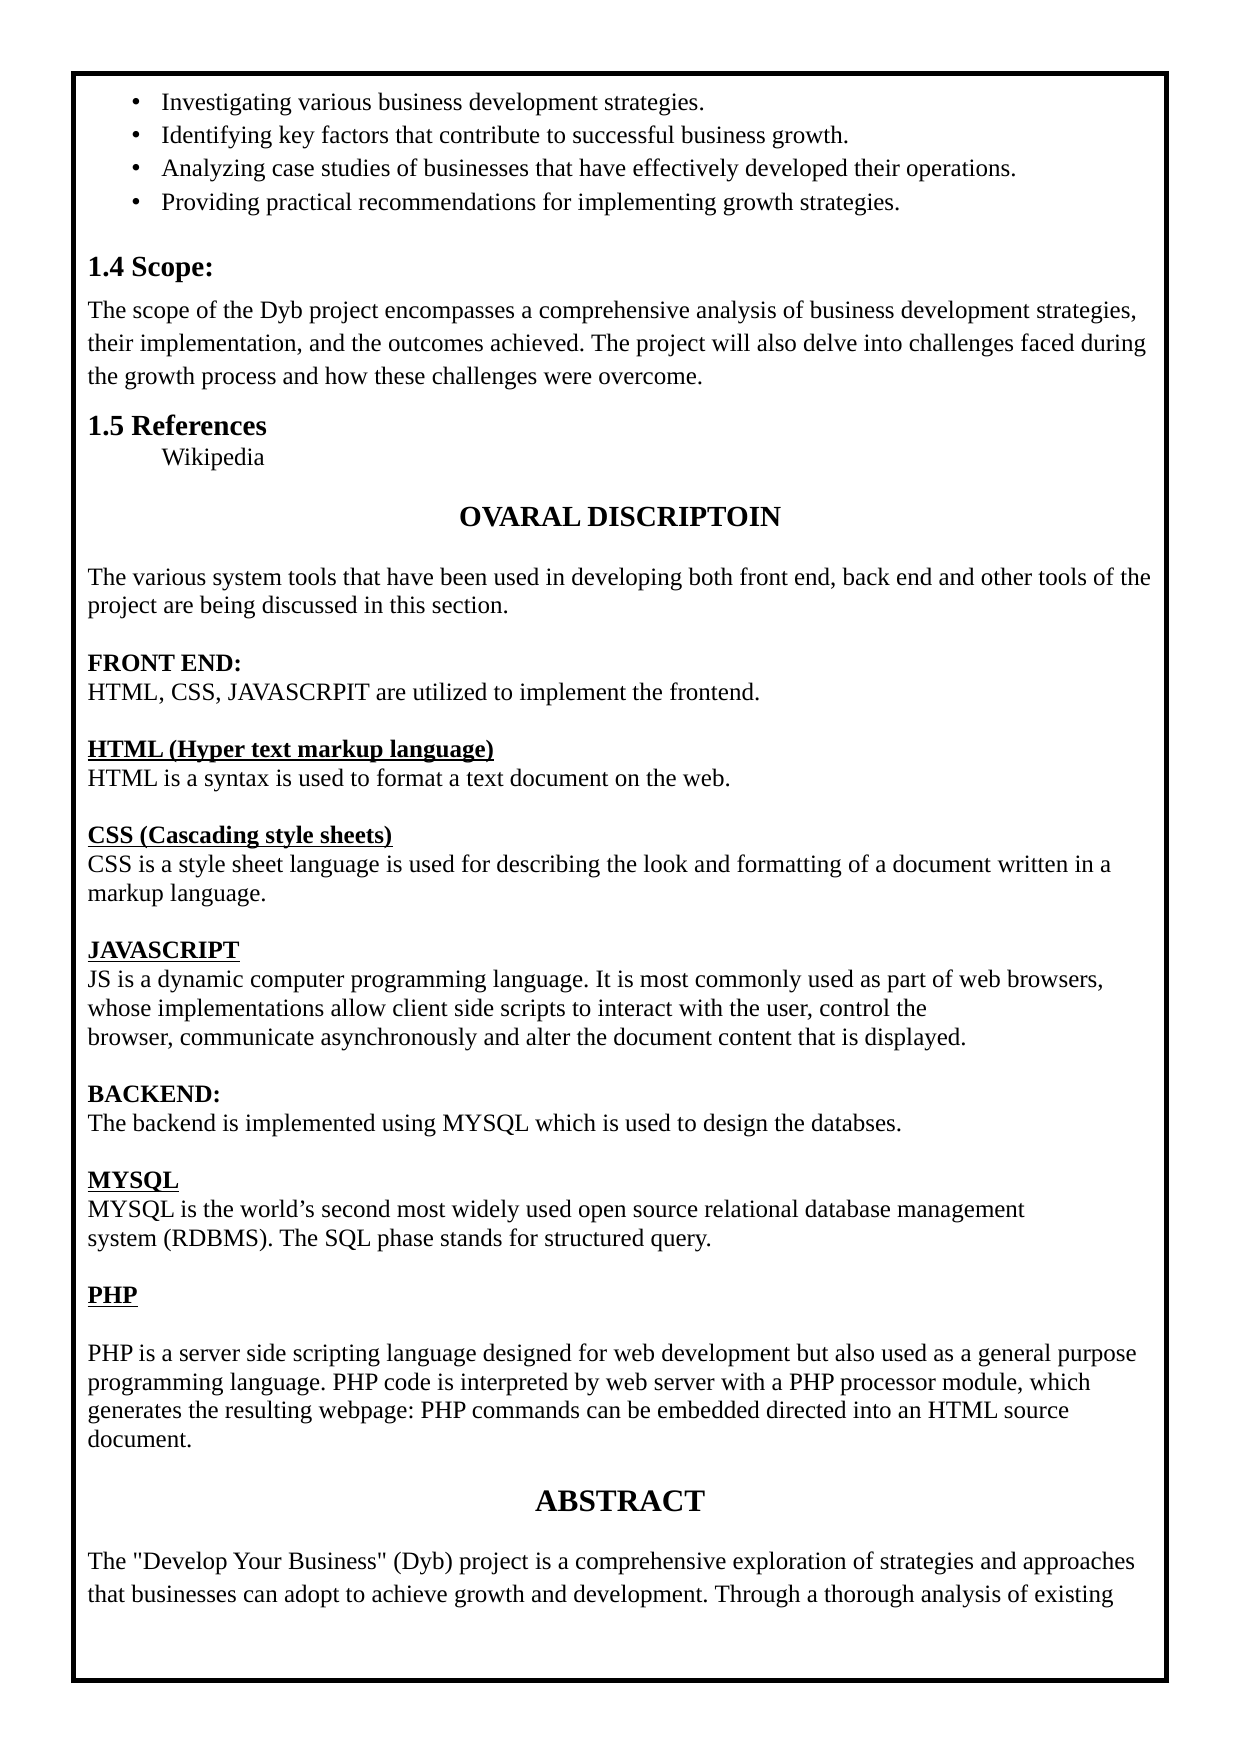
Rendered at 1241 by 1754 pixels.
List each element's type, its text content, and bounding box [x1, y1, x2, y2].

text system (RDBMS). The SQL phase stands for structured query. [87, 1223, 1153, 1252]
text browser, communicate asynchronously and alter the document content that is displayed. [87, 1022, 1153, 1051]
list Providing practical recommendations for implementing growth strategies. [132, 187, 1153, 215]
text The backend is implemented using MYSQL which is used to design the databses. [87, 1108, 1153, 1137]
text JAVASCRIPT [87, 936, 1153, 964]
text BACKEND: [87, 1079, 1153, 1108]
text OVARAL DISCRIPTOIN [87, 499, 1153, 533]
list Investigating various business development strategies. [132, 87, 1153, 116]
text Wikipedia [87, 442, 1153, 471]
list Analyzing case studies of businesses that have effectively developed their operations. [132, 153, 1153, 182]
text The various system tools that have been used in developing both front end, back end and other tools of the project are being discussed in this section. [87, 562, 1153, 619]
text CSS (Cascading style sheets) [87, 821, 1153, 849]
text HTML (Hyper text markup language) [87, 734, 1153, 763]
text PHP [87, 1281, 1153, 1309]
text MYSQL [87, 1166, 1153, 1194]
text HTML is a syntax is used to format a text document on the web. [87, 763, 1153, 792]
text 1.5 References [87, 408, 1153, 442]
text PHP is a server side scripting language designed for web development but also used as a general purpose programming language. PHP code is interpreted by web server with a PHP processor module, which generates the resulting webpage: PHP commands can be embedded directed into an HTML source document. [87, 1338, 1153, 1453]
text The scope of the Dyb project encompasses a comprehensive analysis of business development strategies, their implementation, and the outcomes achieved. The project will also delve into challenges faced during the growth process and how these challenges were overcome. [87, 295, 1153, 389]
text The "Develop Your Business" (Dyb) project is a comprehensive exploration of strategies and approaches that businesses can adopt to achieve growth and development. Through a thorough analysis of existing [87, 1546, 1153, 1608]
text MYSQL is the world’s second most widely used open source relational database management [87, 1194, 1153, 1223]
text HTML, CSS, JAVASCRPIT are utilized to implement the frontend. [87, 677, 1153, 706]
list Identifying key factors that contribute to successful business growth. [132, 121, 1153, 149]
text ABSTRACT [87, 1482, 1153, 1518]
subtitle 1.4 Scope: [87, 249, 1153, 282]
text FRONT END: [87, 648, 1153, 677]
text CSS is a style sheet language is used for describing the look and formatting of a document written in a markup language. [87, 849, 1153, 907]
text JS is a dynamic computer programming language. It is most commonly used as part of web browsers, whose implementations allow client side scripts to interact with the user, control the [87, 964, 1153, 1022]
